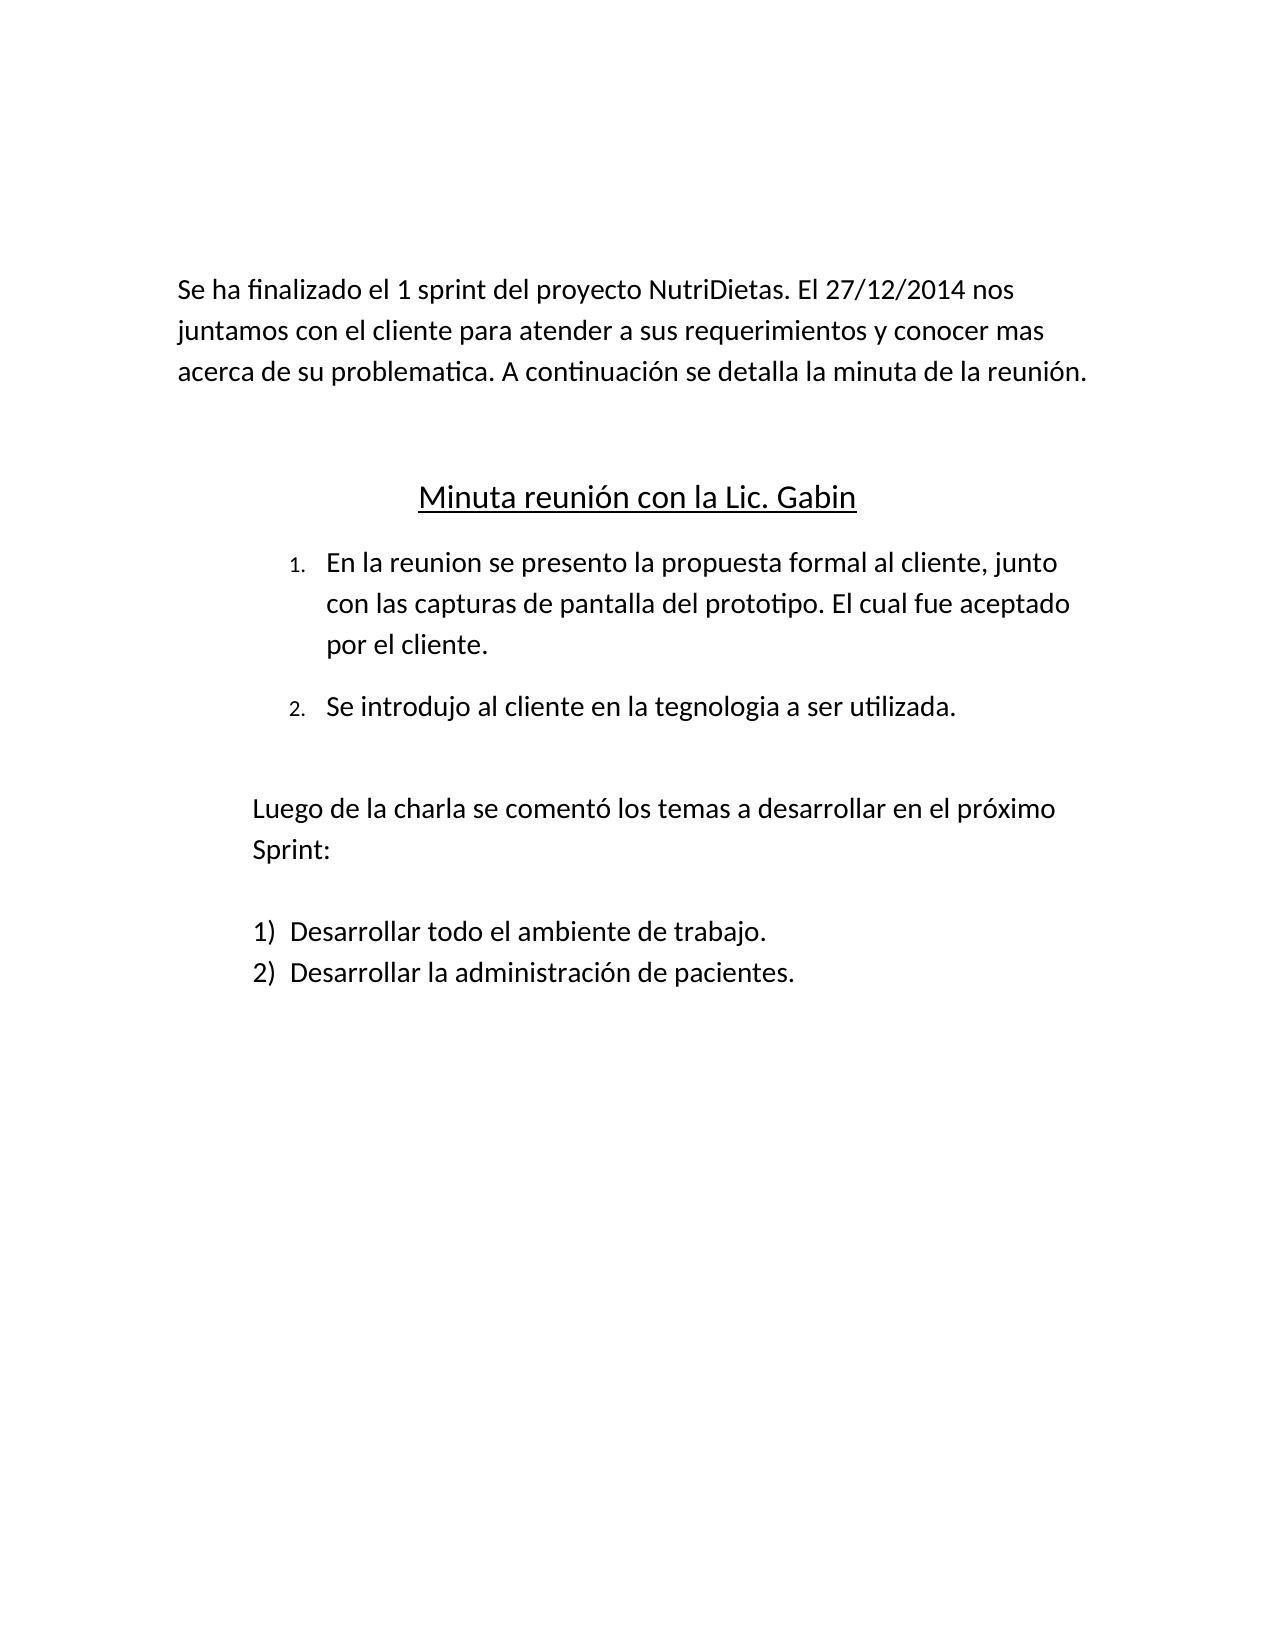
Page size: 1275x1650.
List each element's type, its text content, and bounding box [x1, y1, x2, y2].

list Desarrollar todo el ambiente de trabajo. [252, 913, 1098, 949]
list Se introdujo al cliente en la tegnologia a ser utilizada. [288, 688, 1098, 723]
text Se ha finalizado el 1 sprint del proyecto NutriDietas. El 27/12/2014 nos juntamos con el cliente para atender a sus requerimientos y conocer mas acerca de su problematica. A continuación se detalla la minuta de la reunión. [177, 271, 1098, 389]
text Minuta reunión con la Lic. Gabin [177, 477, 1098, 517]
list Luego de la charla se comentó los temas a desarrollar en el próximo Sprint: [252, 791, 1098, 867]
list Desarrollar la administración de pacientes. [252, 954, 1098, 990]
list En la reunion se presento la propuesta formal al cliente, junto con las capturas de pantalla del prototipo. El cual fue aceptado por el cliente. [288, 544, 1098, 662]
